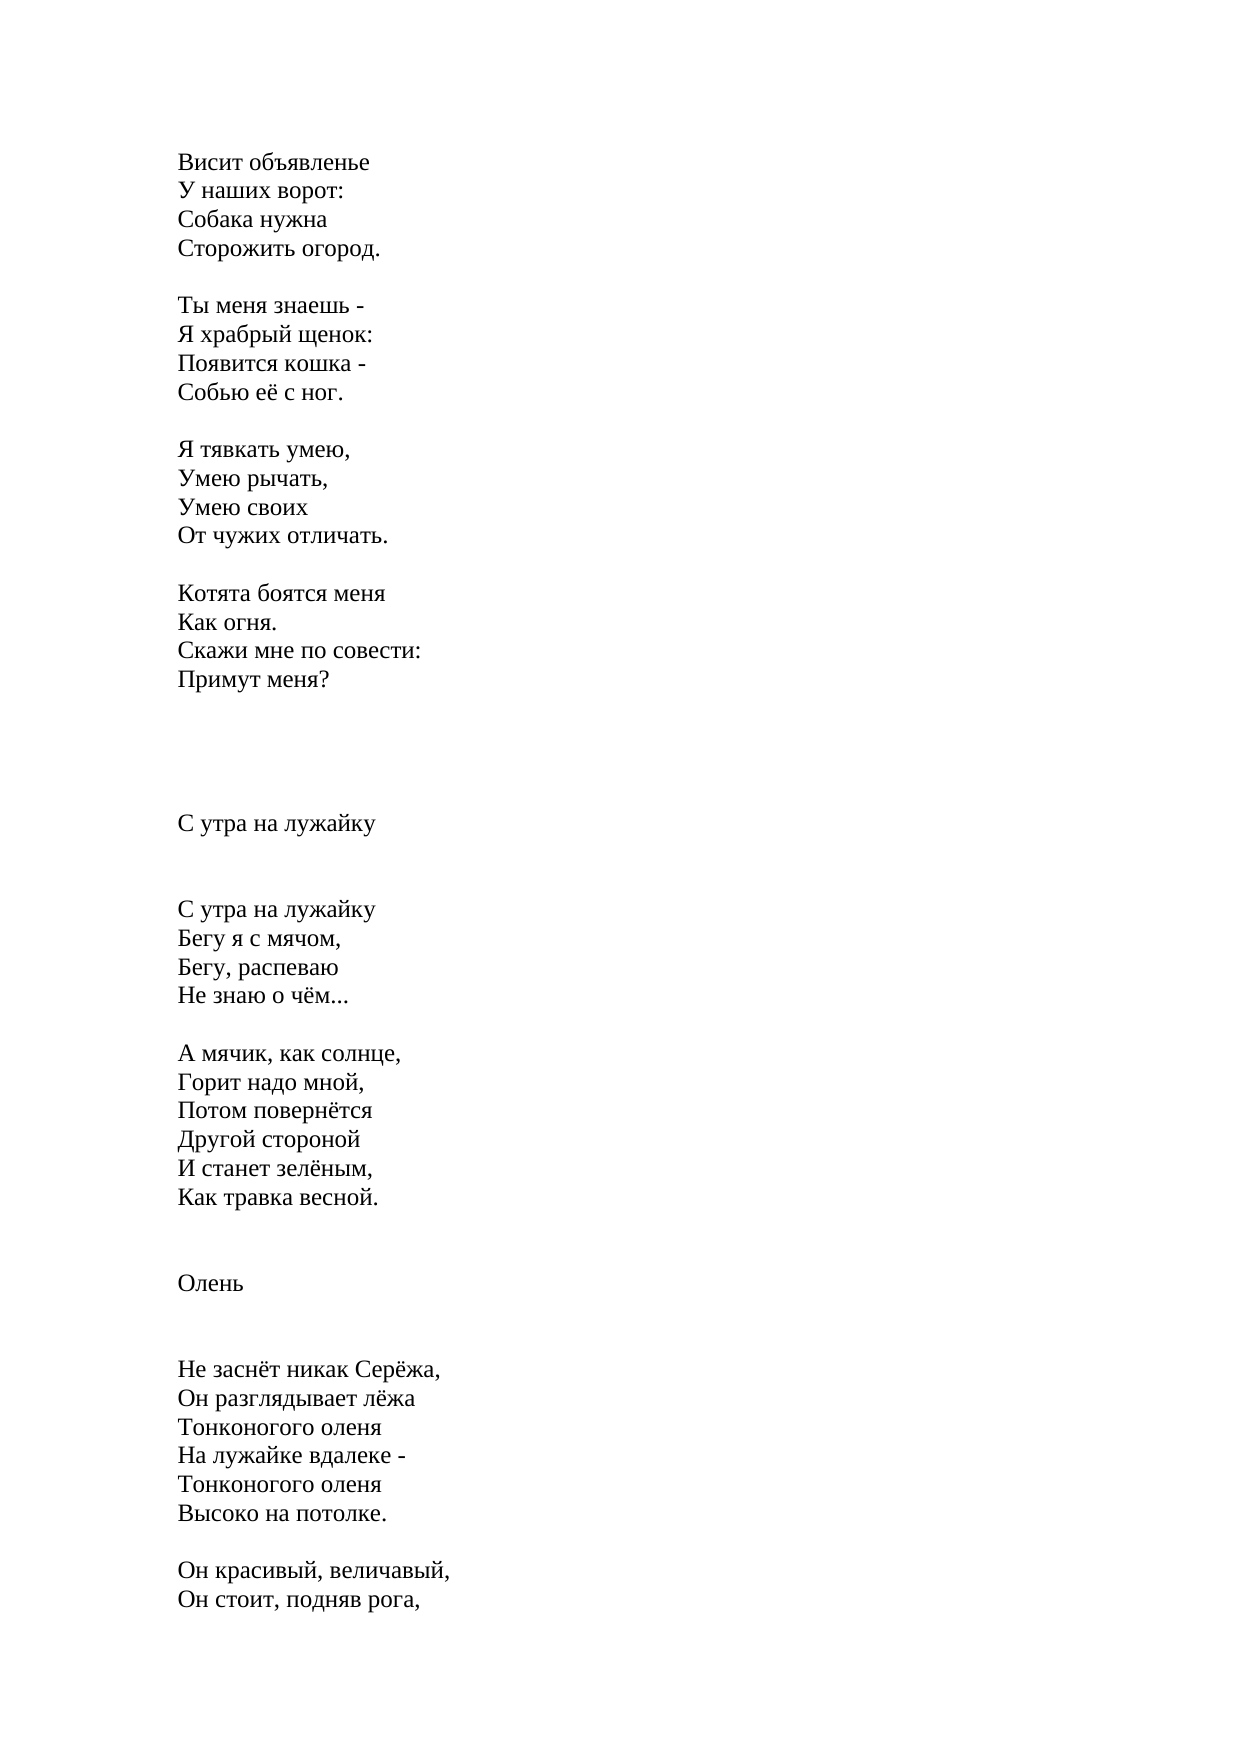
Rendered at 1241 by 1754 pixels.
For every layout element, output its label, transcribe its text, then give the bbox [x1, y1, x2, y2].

text Висит объявленье У наших ворот: Собака нужна Сторожить огород. Ты меня знаешь - Я храбрый щенок: Появится кошка - Собью её с ног. Я тявкать умею, Умею рычать, Умею своих От чужих отличать. Котята боятся меня Как огня. Скажи мне по совести: Примут меня? С утра на лужайку С утра на лужайку Бегу я с мячом, Бегу, распеваю Не знаю о чём... А мячик, как солнце, Горит надо мной, Потом повернётся Другой стороной И станет зелёным, Как травка весной. Олень Не заснёт никак Серёжа, Он разглядывает лёжа Тонконогого оленя На лужайке вдалеке - Тонконогого оленя Высоко на потолке. Он красивый, величавый, Он стоит, подняв рога, [177, 118, 1152, 1613]
